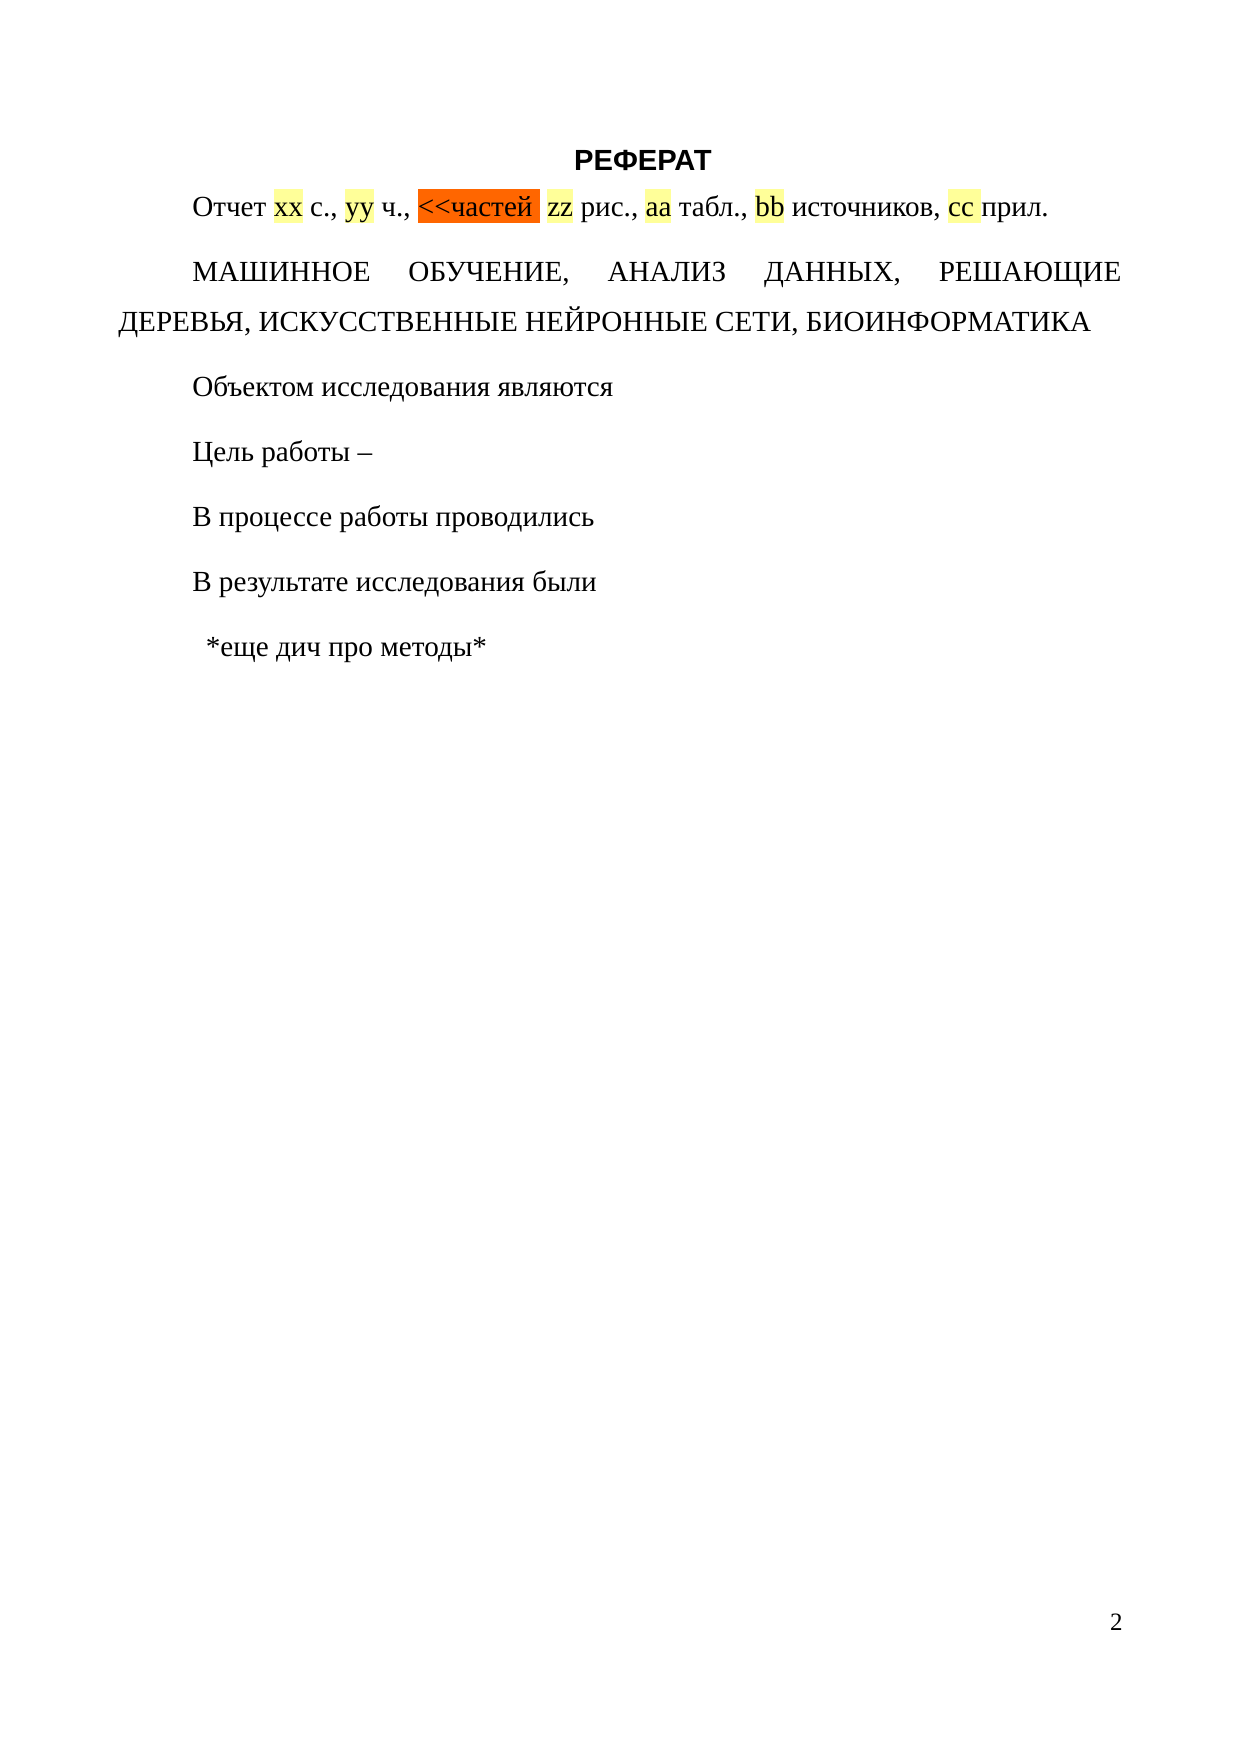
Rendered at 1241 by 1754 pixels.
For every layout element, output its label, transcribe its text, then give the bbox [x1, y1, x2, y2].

text *еще дич про методы* [118, 629, 1122, 662]
text Отчет хх с., yy ч., <<частей zz рис., aa табл., bb источников, cc прил. [118, 189, 1122, 223]
text В процессе работы проводились [118, 499, 1122, 533]
text Объектом исследования являются [118, 369, 1122, 403]
subtitle РЕФЕРАТ [118, 143, 1122, 177]
text В результате исследования были [118, 564, 1122, 597]
text Цель работы – [118, 434, 1122, 468]
text МАШИННОЕ ОБУЧЕНИЕ, АНАЛИЗ ДАННЫХ, РЕШАЮЩИЕ ДЕРЕВЬЯ, ИСКУССТВЕННЫЕ НЕЙРОННЫЕ СЕТИ, БИОИНФОРМАТИКА [118, 254, 1122, 338]
